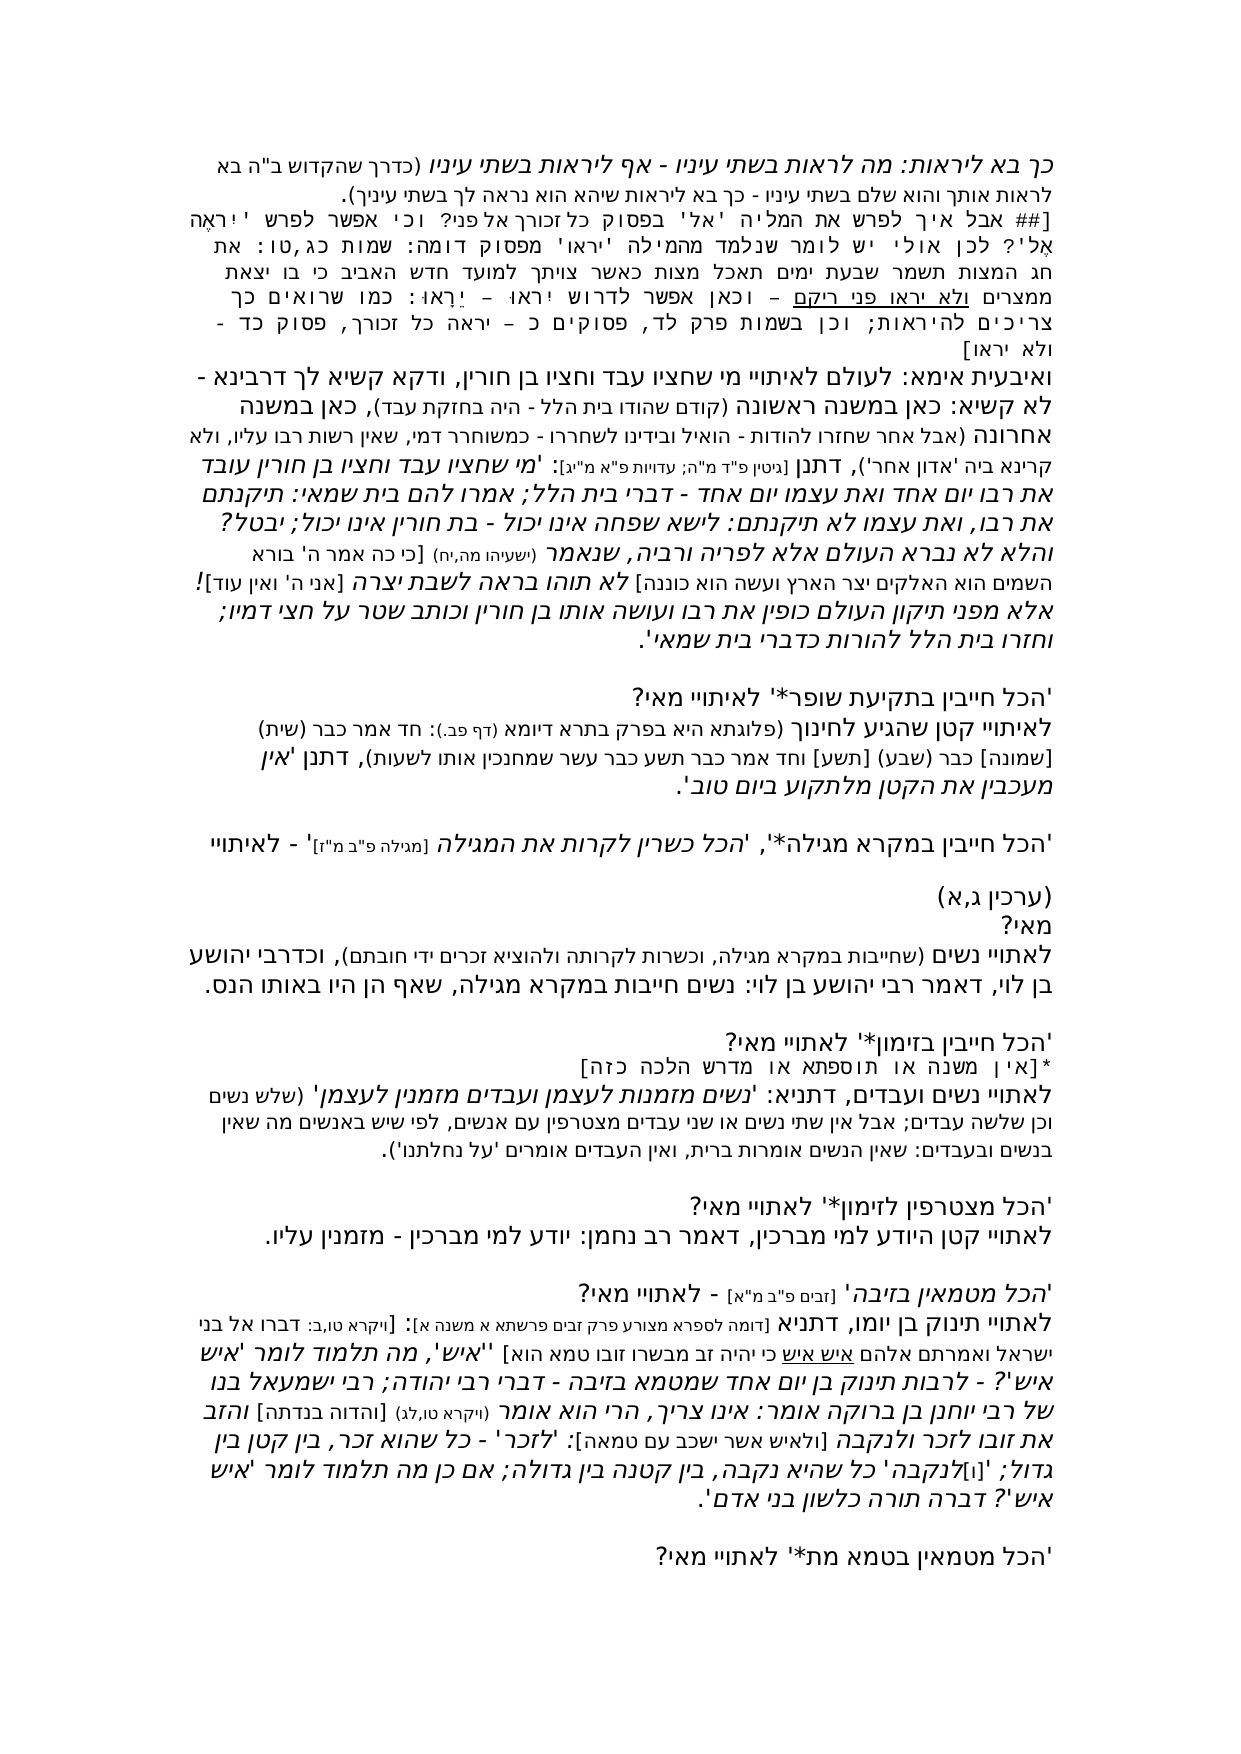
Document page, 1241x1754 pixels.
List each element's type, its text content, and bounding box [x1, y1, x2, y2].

text לאיתויי קטן שהגיע לחינוך (פלוגתא היא בפרק בתרא דיומא (דף פב.): חד אמר כבר (שית) [שמונה] כבר (שבע) [תשע] וחד אמר כבר תשע כבר עשר שמחנכין אותו לשעות), דתנן 'אין מעכבין את הקטן מלתקוע ביום טוב'. [187, 713, 1053, 800]
text מאי? [187, 912, 1053, 941]
text לאתויי תינוק בן יומו, דתניא [דומה לספרא מצורע פרק זבים פרשתא א משנה א]: [ויקרא טו,ב: דברו אל בני ישראל ואמרתם אלהם איש איש כי יהיה זב מבשרו זובו טמא הוא] ''איש', מה תלמוד לומר 'איש איש'? - לרבות תינוק בן יום אחד שמטמא בזיבה - דברי רבי יהודה; רבי ישמעאל בנו של רבי יוחנן בן ברוקה אומר: אינו צריך, הרי הוא אומר (ויקרא טו,לג) [והדוה בנדתה] והזב את זובו לזכר ולנקבה [ולאיש אשר ישכב עם טמאה]: 'לזכר' - כל שהוא זכר, בין קטן בין גדול; '[ו]לנקבה' כל שהיא נקבה, בין קטנה בין גדולה; אם כן מה תלמוד לומר 'איש איש'? דברה תורה כלשון בני אדם'. [187, 1308, 1053, 1513]
text 'הכל חייבין בזימון*' לאתויי מאי? [187, 1028, 1053, 1057]
text 'הכל מטמאין בזיבה' [זבים פ"ב מ"א] - לאתויי מאי? [187, 1279, 1053, 1308]
text לאתויי קטן היודע למי מברכין, דאמר רב נחמן: יודע למי מברכין - מזמנין עליו. [187, 1221, 1053, 1251]
text לאתויי נשים (שחייבות במקרא מגילה, וכשרות לקרותה ולהוציא זכרים ידי חובתם), וכדרבי יהושע בן לוי, דאמר רבי יהושע בן לוי: נשים חייבות במקרא מגילה, שאף הן היו באותו הנס. [187, 941, 1053, 999]
text לאתויי נשים ועבדים, דתניא: 'נשים מזמנות לעצמן ועבדים מזמנין לעצמן' (שלש נשים וכן שלשה עבדים; אבל אין שתי נשים או שני עבדים מצטרפין עם אנשים, לפי שיש באנשים מה שאין בנשים ובעבדים: שאין הנשים אומרות ברית, ואין העבדים אומרים 'על נחלתנו'). [187, 1081, 1053, 1163]
text (ערכין ג,א) [187, 882, 1053, 912]
text כך בא ליראות: מה לראות בשתי עיניו - אף ליראות בשתי עיניו (כדרך שהקדוש ב"ה בא לראות אותך והוא שלם בשתי עיניו - כך בא ליראות שיהא הוא נראה לך בשתי עיניך). [187, 150, 1053, 208]
text 'הכל חייבין במקרא מגילה*', 'הכל כשרין לקרות את המגילה [מגילה פ"ב מ"ז]' - לאיתויי [187, 829, 1053, 858]
text [## אבל איך לפרש את המליה 'אל' בפסוק כל זכורך אל פני? וכי אפשר לפרש 'יִראֶה אֶל'? לכן אולי יש לומר שנלמד מהמילה 'יראו' מפסוק דומה: שמות כג,טו: את חג המצות תשמר שבעת ימים תאכל מצות כאשר צויתך למועד חדש האביב כי בו יצאת ממצרים ולא יראו פני ריקם – וכאן אפשר לדרוש יִראוּ – יֵרָאוּ: כמו שרואים כך צריכים להיראות; וכן בשמות פרק לד, פסוקים כ – יראה כל זכורך, פסוק כד - ולא יראו] [187, 208, 1053, 362]
text *[אין משנה או תוספתא או מדרש הלכה כזה] [187, 1057, 1053, 1081]
text 'הכל מצטרפין לזימון*' לאתויי מאי? [187, 1192, 1053, 1221]
text 'הכל מטמאין בטמא מת*' לאתויי מאי? [187, 1542, 1053, 1571]
text 'הכל חייבין בתקיעת שופר*' לאיתויי מאי? [187, 683, 1053, 713]
text ואיבעית אימא: לעולם לאיתויי מי שחציו עבד וחציו בן חורין, ודקא קשיא לך דרבינא - לא קשיא: כאן במשנה ראשונה (קודם שהודו בית הלל - היה בחזקת עבד), כאן במשנה אחרונה (אבל אחר שחזרו להודות - הואיל ובידינו לשחררו - כמשוחרר דמי, שאין רשות רבו עליו, ולא קרינא ביה 'אדון אחר'), דתנן [גיטין פ"ד מ"ה; עדויות פ"א מ"יג]: 'מי שחציו עבד וחציו בן חורין עובד את רבו יום אחד ואת עצמו יום אחד - דברי בית הלל; אמרו להם בית שמאי: תיקנתם את רבו, ואת עצמו לא תיקנתם: לישא שפחה אינו יכול - בת חורין אינו יכול; יבטל? והלא לא נברא העולם אלא לפריה ורביה, שנאמר (ישעיהו מה,יח) [כי כה אמר ה' בורא השמים הוא האלקים יצר הארץ ועשה הוא כוננה] לא תוהו בראה לשבת יצרה [אני ה' ואין עוד]! אלא מפני תיקון העולם כופין את רבו ועושה אותו בן חורין וכותב שטר על חצי דמיו; וחזרו בית הלל להורות כדברי בית שמאי'. [187, 362, 1053, 655]
